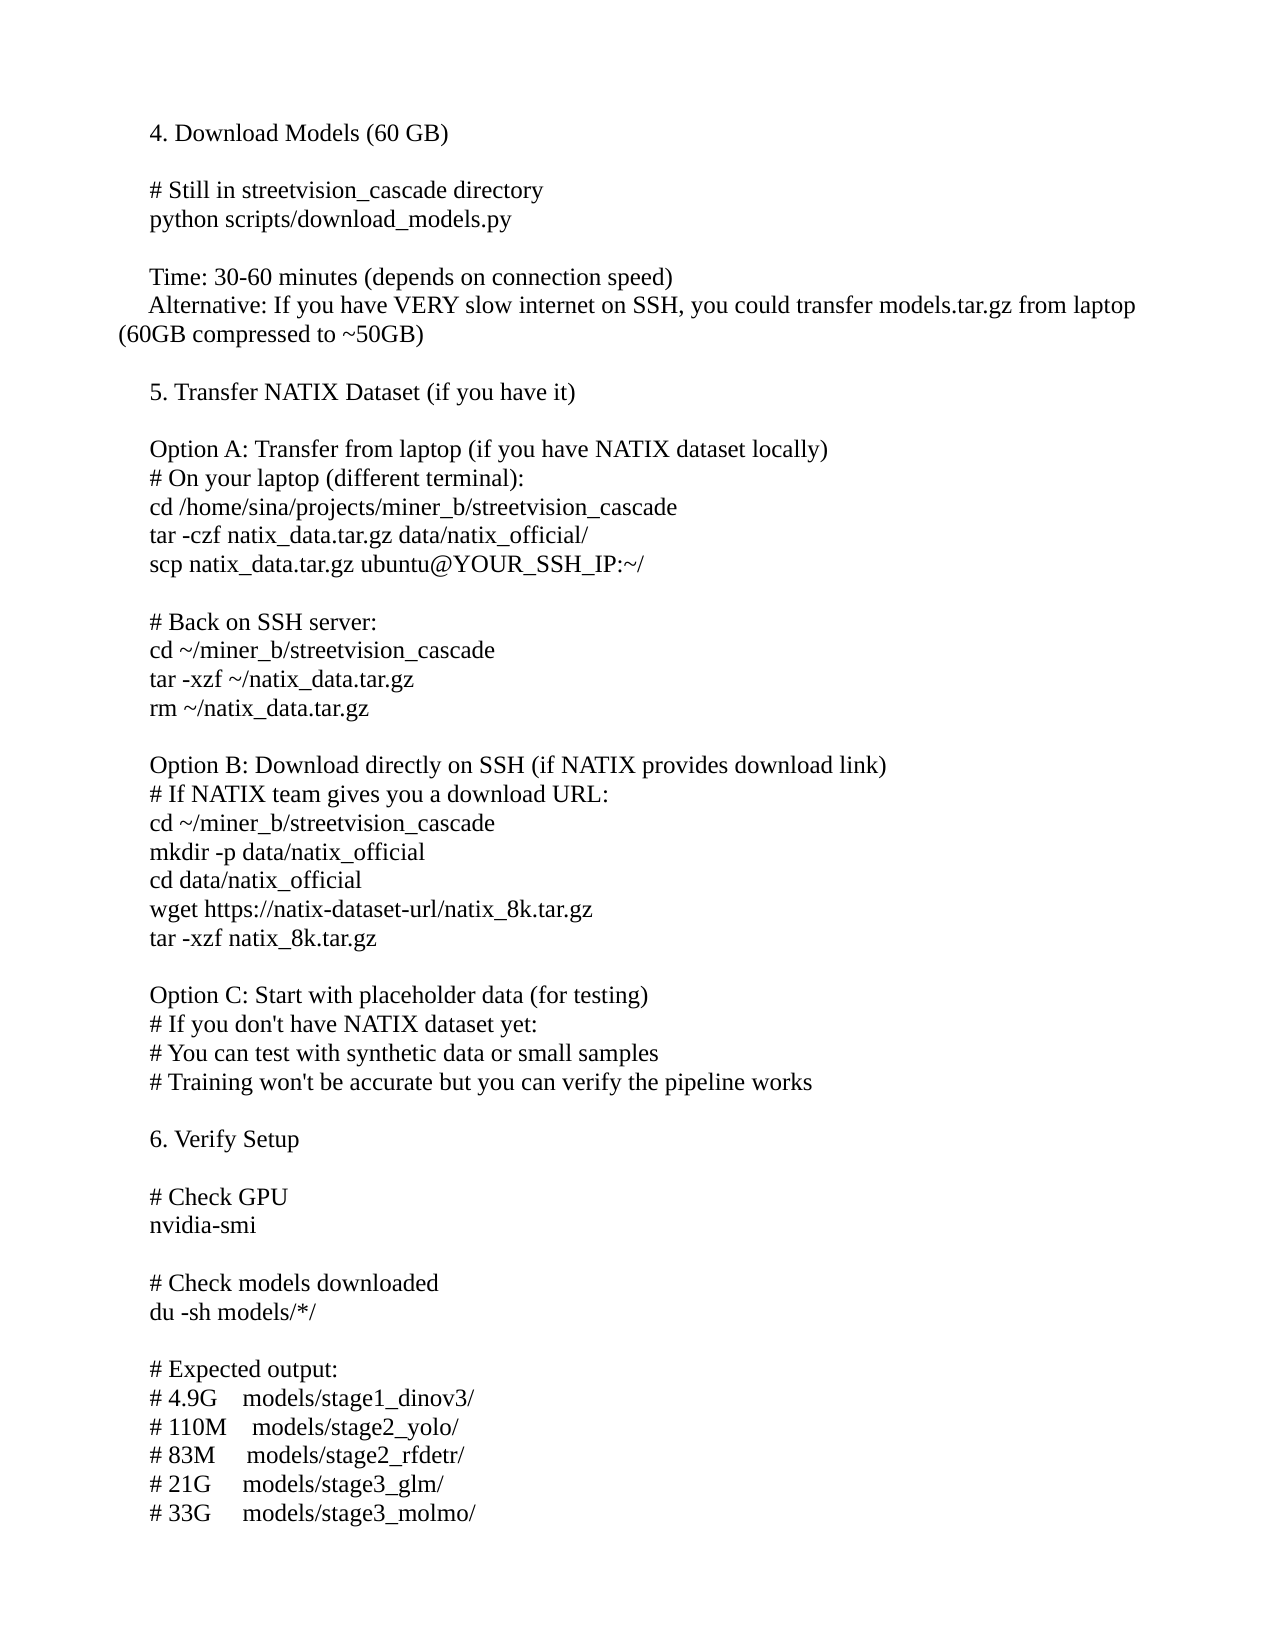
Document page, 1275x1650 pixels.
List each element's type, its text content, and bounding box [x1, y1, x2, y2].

text cd ~/miner_b/streetvision_cascade [118, 808, 1157, 837]
text du -sh models/*/ [118, 1297, 1157, 1326]
text # 4.9G models/stage1_dinov3/ [118, 1383, 1157, 1412]
text mkdir -p data/natix_official [118, 837, 1157, 866]
text cd data/natix_official [118, 866, 1157, 894]
text cd /home/sina/projects/miner_b/streetvision_cascade [118, 492, 1157, 521]
text 4. Download Models (60 GB) [118, 118, 1157, 147]
text python scripts/download_models.py [118, 204, 1157, 233]
text scp natix_data.tar.gz ubuntu@YOUR_SSH_IP:~/ [118, 549, 1157, 578]
text Alternative: If you have VERY slow internet on SSH, you could transfer models.tar.gz from laptop (60GB compressed to ~50GB) [118, 291, 1157, 348]
text # Training won't be accurate but you can verify the pipeline works [118, 1067, 1157, 1096]
text # 21G models/stage3_glm/ [118, 1469, 1157, 1498]
text Option B: Download directly on SSH (if NATIX provides download link) [118, 751, 1157, 779]
text Time: 30-60 minutes (depends on connection speed) [118, 262, 1157, 291]
text tar -xzf natix_8k.tar.gz [118, 923, 1157, 952]
text 5. Transfer NATIX Dataset (if you have it) [118, 377, 1157, 406]
text # Check models downloaded [118, 1268, 1157, 1297]
text Option C: Start with placeholder data (for testing) [118, 981, 1157, 1009]
text # Check GPU [118, 1182, 1157, 1211]
text # If NATIX team gives you a download URL: [118, 779, 1157, 808]
text cd ~/miner_b/streetvision_cascade [118, 636, 1157, 664]
text # Still in streetvision_cascade directory [118, 176, 1157, 204]
text # 83M models/stage2_rfdetr/ [118, 1441, 1157, 1469]
text # On your laptop (different terminal): [118, 463, 1157, 492]
text wget https://natix-dataset-url/natix_8k.tar.gz [118, 894, 1157, 923]
text # Back on SSH server: [118, 607, 1157, 636]
text # If you don't have NATIX dataset yet: [118, 1009, 1157, 1038]
text 6. Verify Setup [118, 1124, 1157, 1153]
text nvidia-smi [118, 1211, 1157, 1239]
text tar -xzf ~/natix_data.tar.gz [118, 664, 1157, 693]
text # You can test with synthetic data or small samples [118, 1038, 1157, 1067]
text # 110M models/stage2_yolo/ [118, 1412, 1157, 1441]
text Option A: Transfer from laptop (if you have NATIX dataset locally) [118, 434, 1157, 463]
text tar -czf natix_data.tar.gz data/natix_official/ [118, 521, 1157, 549]
text # Expected output: [118, 1354, 1157, 1383]
text rm ~/natix_data.tar.gz [118, 693, 1157, 722]
text # 33G models/stage3_molmo/ [118, 1498, 1157, 1527]
